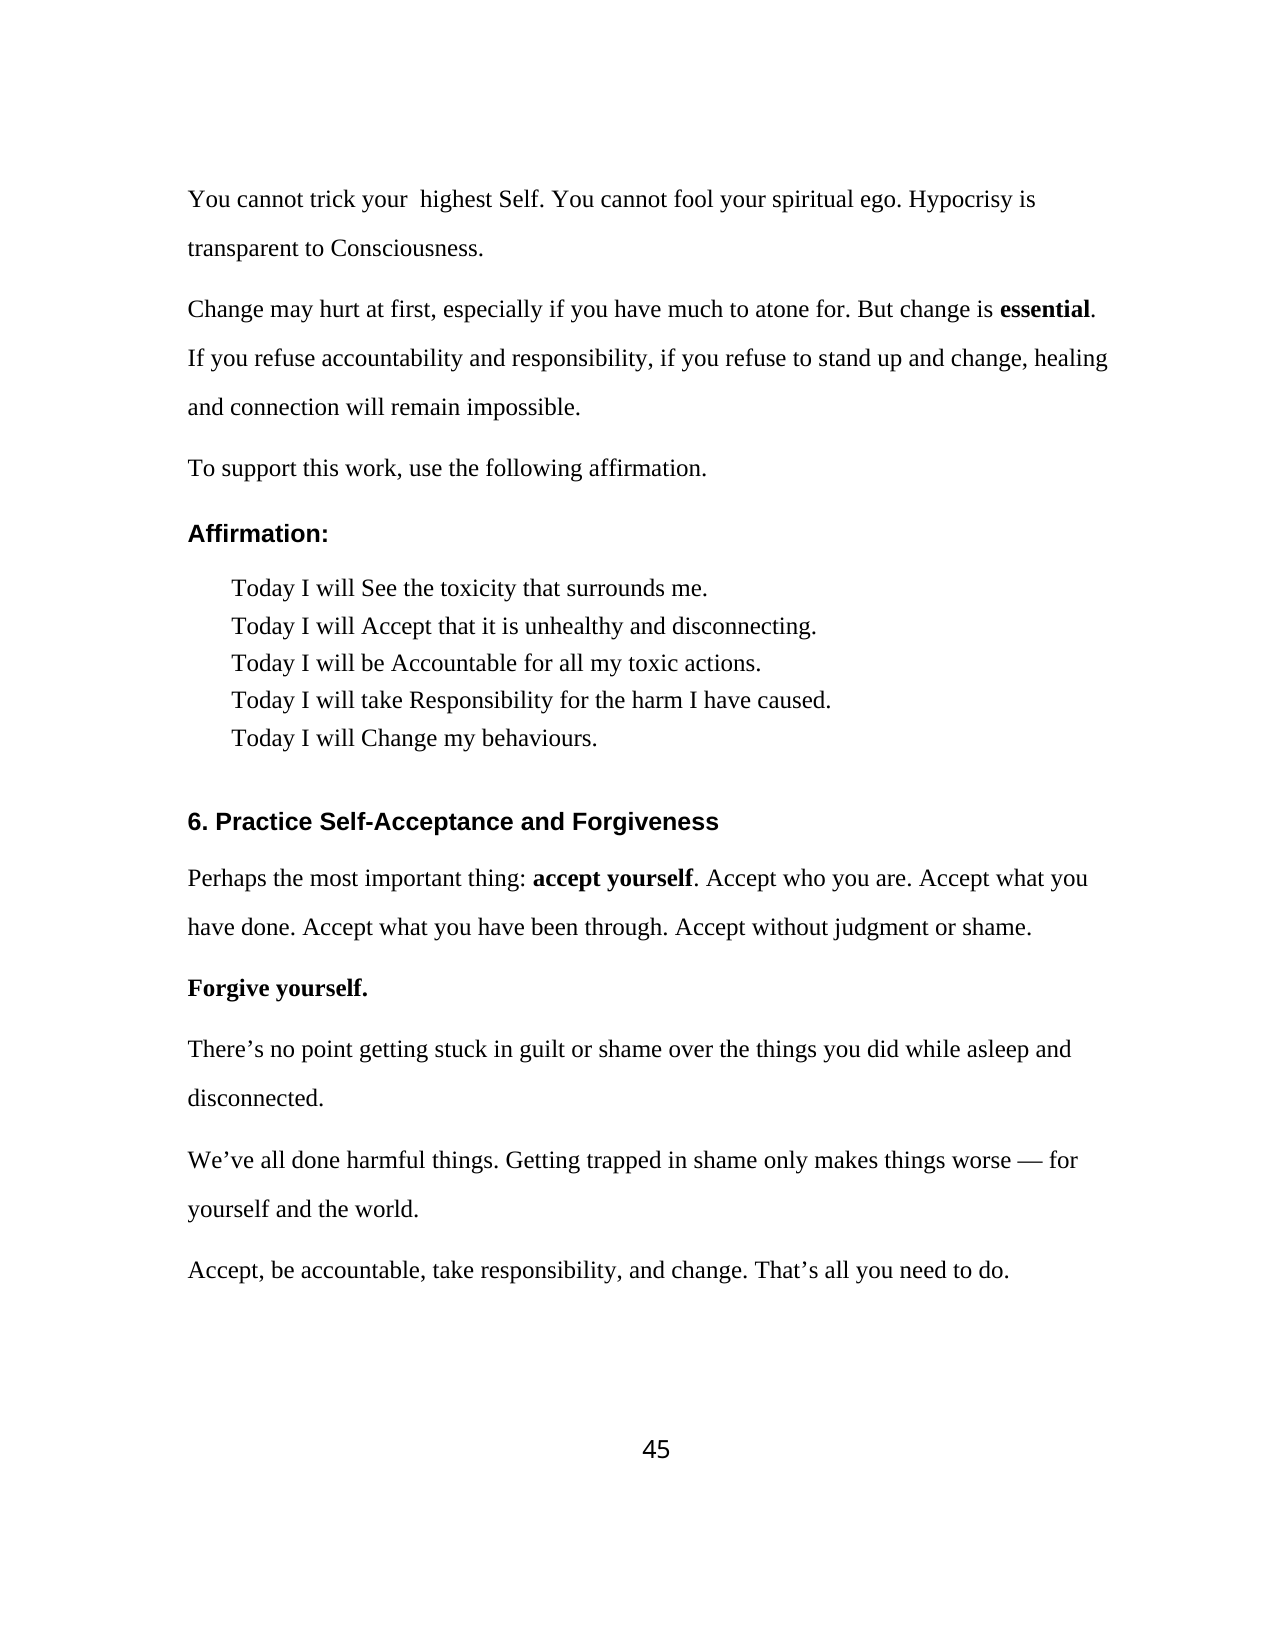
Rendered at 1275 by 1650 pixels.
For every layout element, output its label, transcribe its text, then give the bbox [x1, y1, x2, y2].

text Accept, be accountable, take responsibility, and change. That’s all you need to do. [187, 1255, 1125, 1284]
text To support this work, use the following affirmation. [187, 453, 1125, 482]
subtitle 6. Practice Self-Acceptance and Forgiveness [187, 807, 1125, 836]
text Change may hurt at first, especially if you have much to atone for. But change is essential. If you refuse accountability and responsibility, if you refuse to stand up and change, healing and connection will remain impossible. [187, 294, 1125, 421]
text Forgive yourself. [187, 973, 1125, 1002]
text There’s no point getting stuck in guilt or shame over the things you did while asleep and disconnected. [187, 1034, 1125, 1112]
text We’ve all done harmful things. Getting trapped in shame only makes things worse — for yourself and the world. [187, 1145, 1125, 1222]
text Today I will See the toxicity that surrounds me. Today I will Accept that it is unhealthy and disconnecting. Today I will be Accountable for all my toxic actions. Today I will take Responsibility for the harm I have caused. Today I will Change my behaviours. [231, 573, 1114, 751]
subtitle Affirmation: [187, 519, 1125, 548]
text You cannot trick your highest Self. You cannot fool your spiritual ego. Hypocrisy is transparent to Consciousness. [187, 184, 1125, 262]
text Perhaps the most important thing: accept yourself. Accept who you are. Accept what you have done. Accept what you have been through. Accept without judgment or shame. [187, 863, 1125, 941]
